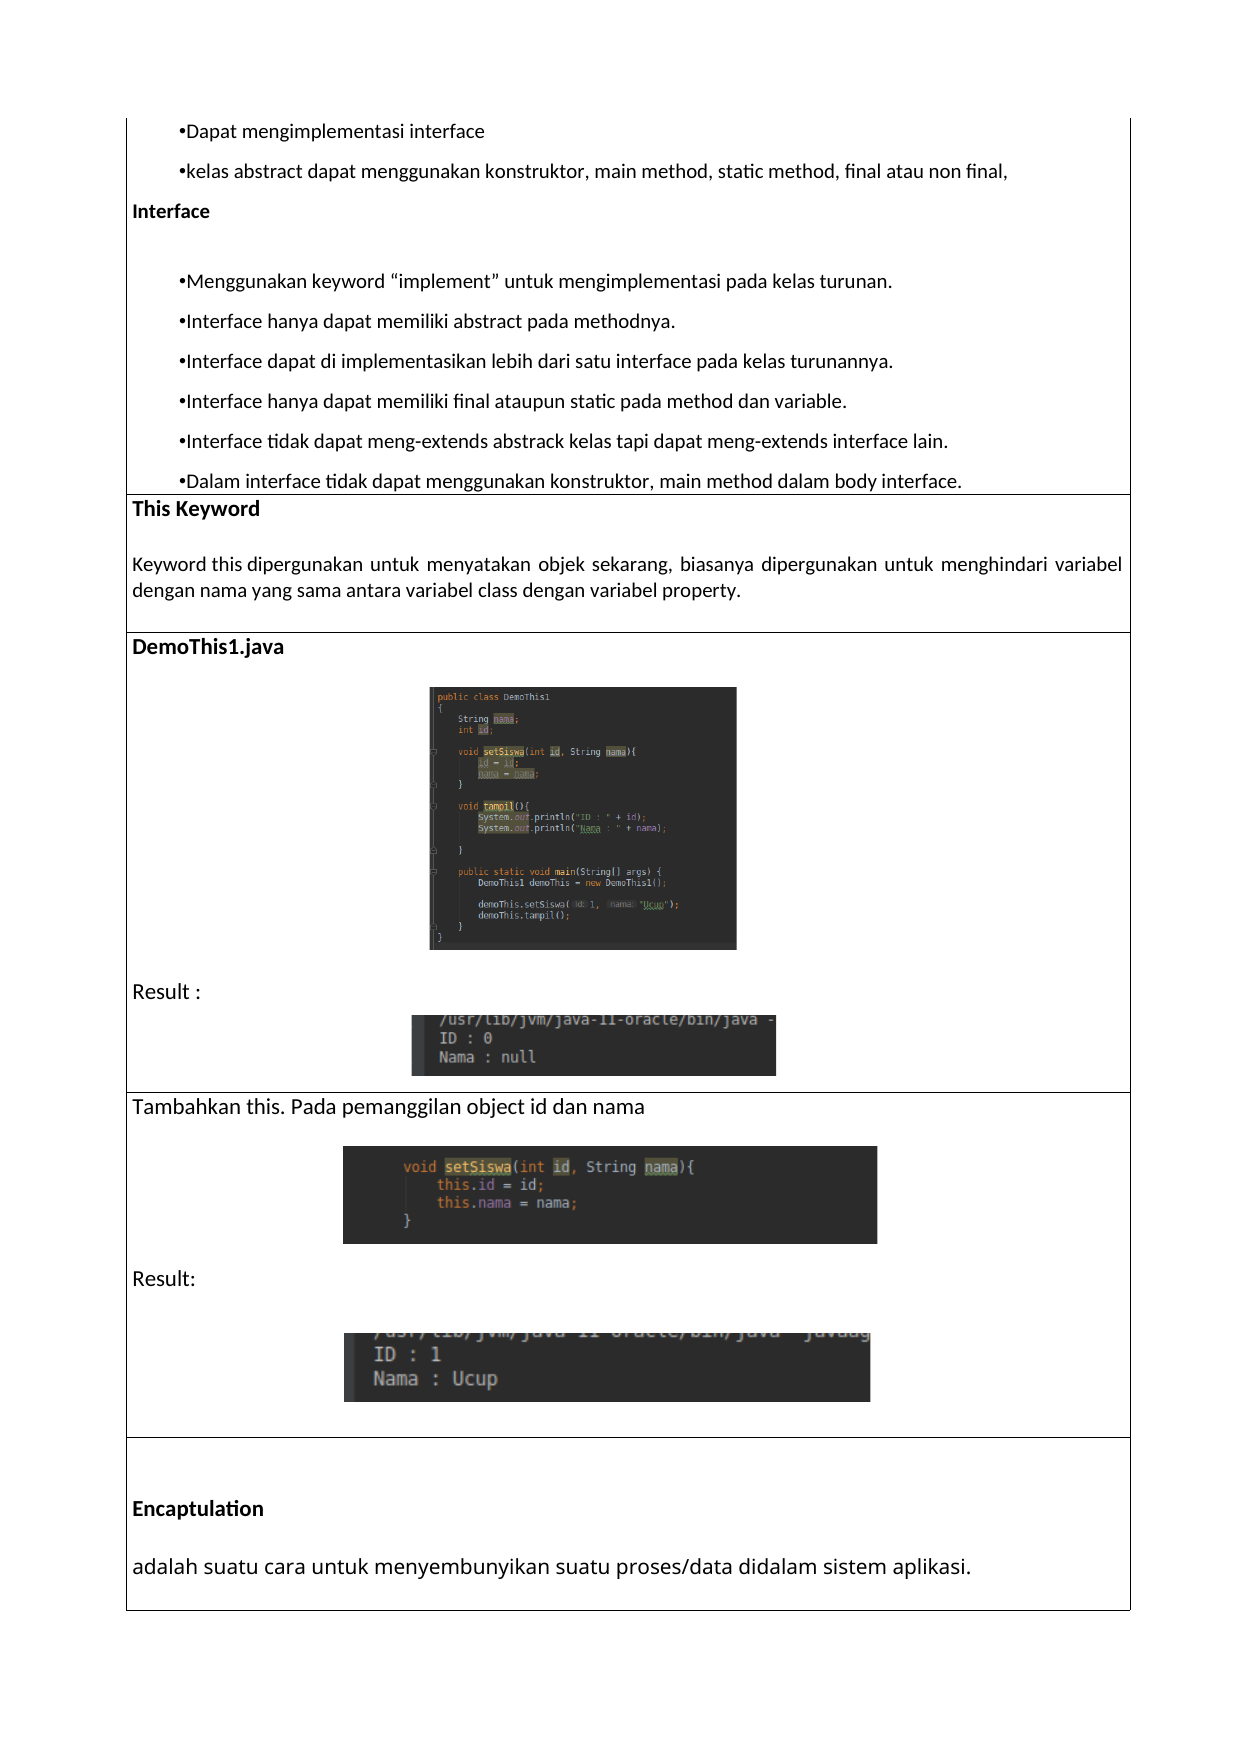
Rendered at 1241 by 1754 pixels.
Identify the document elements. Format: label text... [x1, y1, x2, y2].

table_cell Encaptulation adalah suatu cara untuk menyembunyikan suatu proses/data didalam sistem aplikasi. [127, 1438, 1130, 1610]
table_cell DemoThis1.java Result : [127, 633, 1130, 1092]
picture [429, 687, 686, 950]
table_cell Dalam kode diatas, kita membuat interface dengan nama Buku yang berisi method cover, judul, dan Bab. Kemudian kita akan mengimplementasikan interface ini kedalam kelas BukuBagus. pertama hal yang kita lakukan adalah memberikan keyword “implement” Sebagian orang ada yang bingung membedakan interface dengan kelas abstrak. Jadi untuk lebih jelasnya bisa dilihat pada keterangan : Abstrak Dapat meng-extends kelas atau meng-implement interface. Seperti kelas induk secara umum, dapat diakses oleh kelas turunan dengan meng-extends kelas induk. Kelas abstrak dapat menggunakan keyword abstract dan non abstract pada methodnya. Kelas turunan tidak dapat meng-extends lebih dari satu kelas abstract. Dapat mengimplementasi interface kelas abstract dapat menggunakan konstruktor, main method, static method, final atau non final, Interface Menggunakan keyword “implement” untuk mengimplementasi pada kelas turunan. Interface hanya dapat memiliki abstract pada methodnya. Interface dapat di implementasikan lebih dari satu interface pada kelas turunannya. Interface hanya dapat memiliki final ataupun static pada method dan variable. Interface tidak dapat meng-extends abstrack kelas tapi dapat meng-extends interface lain. Dalam interface tidak dapat menggunakan konstruktor, main method dalam body interface. [127, 118, 1130, 494]
picture [344, 1364, 418, 1402]
table_cell Tambahkan this. Pada pemanggilan object id dan nama Result: [127, 1093, 1130, 1437]
picture [411, 1042, 457, 1076]
picture [343, 1146, 840, 1244]
table_cell This Keyword Keyword this dipergunakan untuk menyatakan objek sekarang, biasanya dipergunakan untuk menghindari variabel dengan nama yang sama antara variabel class dengan variabel property. [127, 495, 1130, 632]
